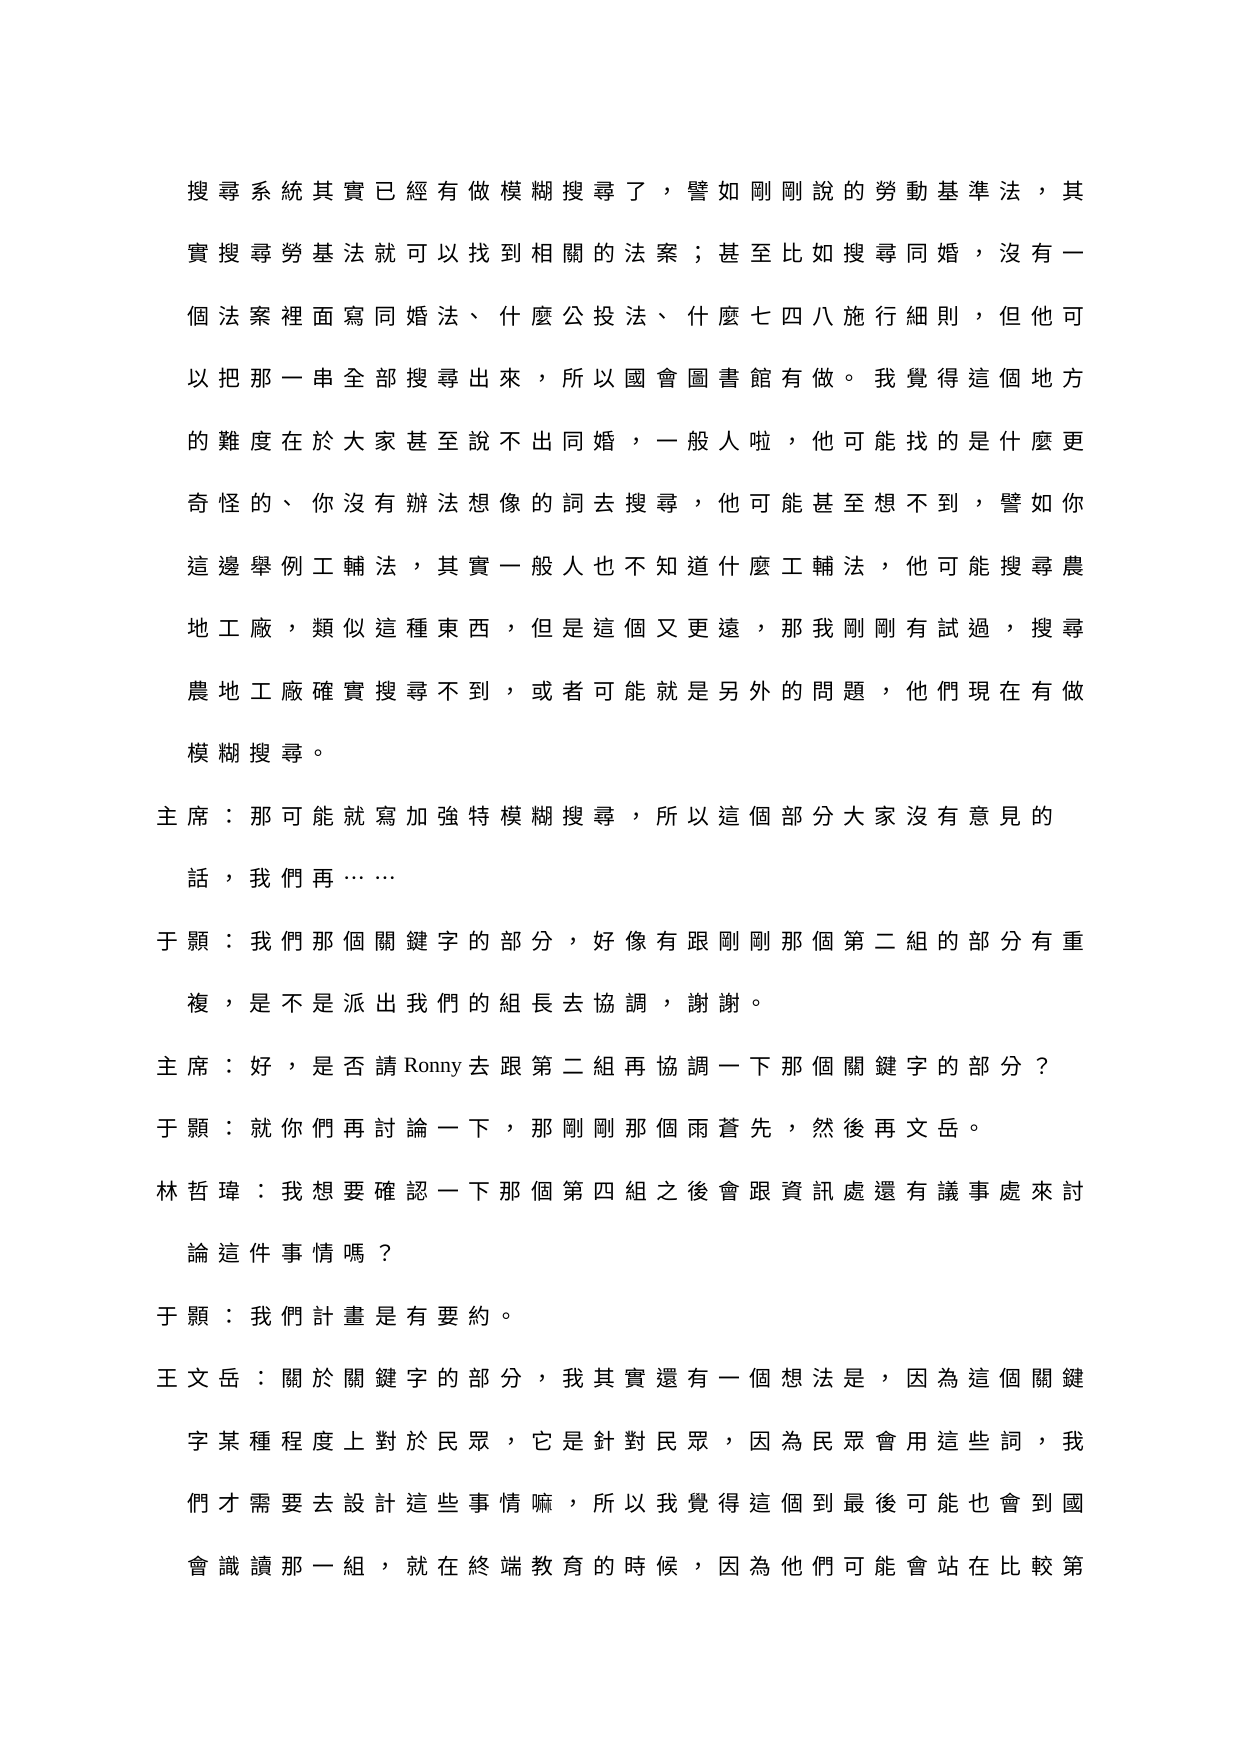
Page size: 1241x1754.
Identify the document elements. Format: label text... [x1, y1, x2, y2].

text 于顥：我們那個關鍵字的部分，好像有跟剛剛那個第二組的部分有重複，是不是派出我們的組長去協調，謝謝。 [151, 908, 1089, 1033]
text 于顥：我們計畫是有要約。 [151, 1283, 1089, 1346]
text 搜尋系統其實已經有做模糊搜尋了，譬如剛剛說的勞動基準法，其實搜尋勞基法就可以找到相關的法案；甚至比如搜尋同婚，沒有一個法案裡面寫同婚法、什麼公投法、什麼七四八施行細則，但他可以把那一串全部搜尋出來，所以國會圖書館有做。我覺得這個地方的難度在於大家甚至說不出同婚，一般人啦，他可能找的是什麼更奇怪的、你沒有辦法想像的詞去搜尋，他可能甚至想不到，譬如你這邊舉例工輔法，其實一般人也不知道什麼工輔法，他可能搜尋農地工廠，類似這種東西，但是這個又更遠，那我剛剛有試過，搜尋農地工廠確實搜尋不到，或者可能就是另外的問題，他們現在有做模糊搜尋。 [151, 158, 1089, 783]
text 林哲瑋：我想要確認一下那個第四組之後會跟資訊處還有議事處來討論這件事情嗎？ [151, 1158, 1089, 1283]
text 主席：那可能就寫加強特模糊搜尋，所以這個部分大家沒有意見的話，我們再…… [151, 783, 1089, 908]
text 主席：好，是否請Ronny去跟第二組再協調一下那個關鍵字的部分？ [151, 1033, 1089, 1096]
text 王文岳：關於關鍵字的部分，我其實還有一個想法是，因為這個關鍵字某種程度上對於民眾，它是針對民眾，因為民眾會用這些詞，我們才需要去設計這些事情嘛，所以我覺得這個到最後可能也會到國會識讀那一組，就在終端教育的時候，因為他們可能會站在比較第 [151, 1346, 1089, 1596]
text 于顥：就你們再討論一下，那剛剛那個雨蒼先，然後再文岳。 [151, 1096, 1089, 1158]
